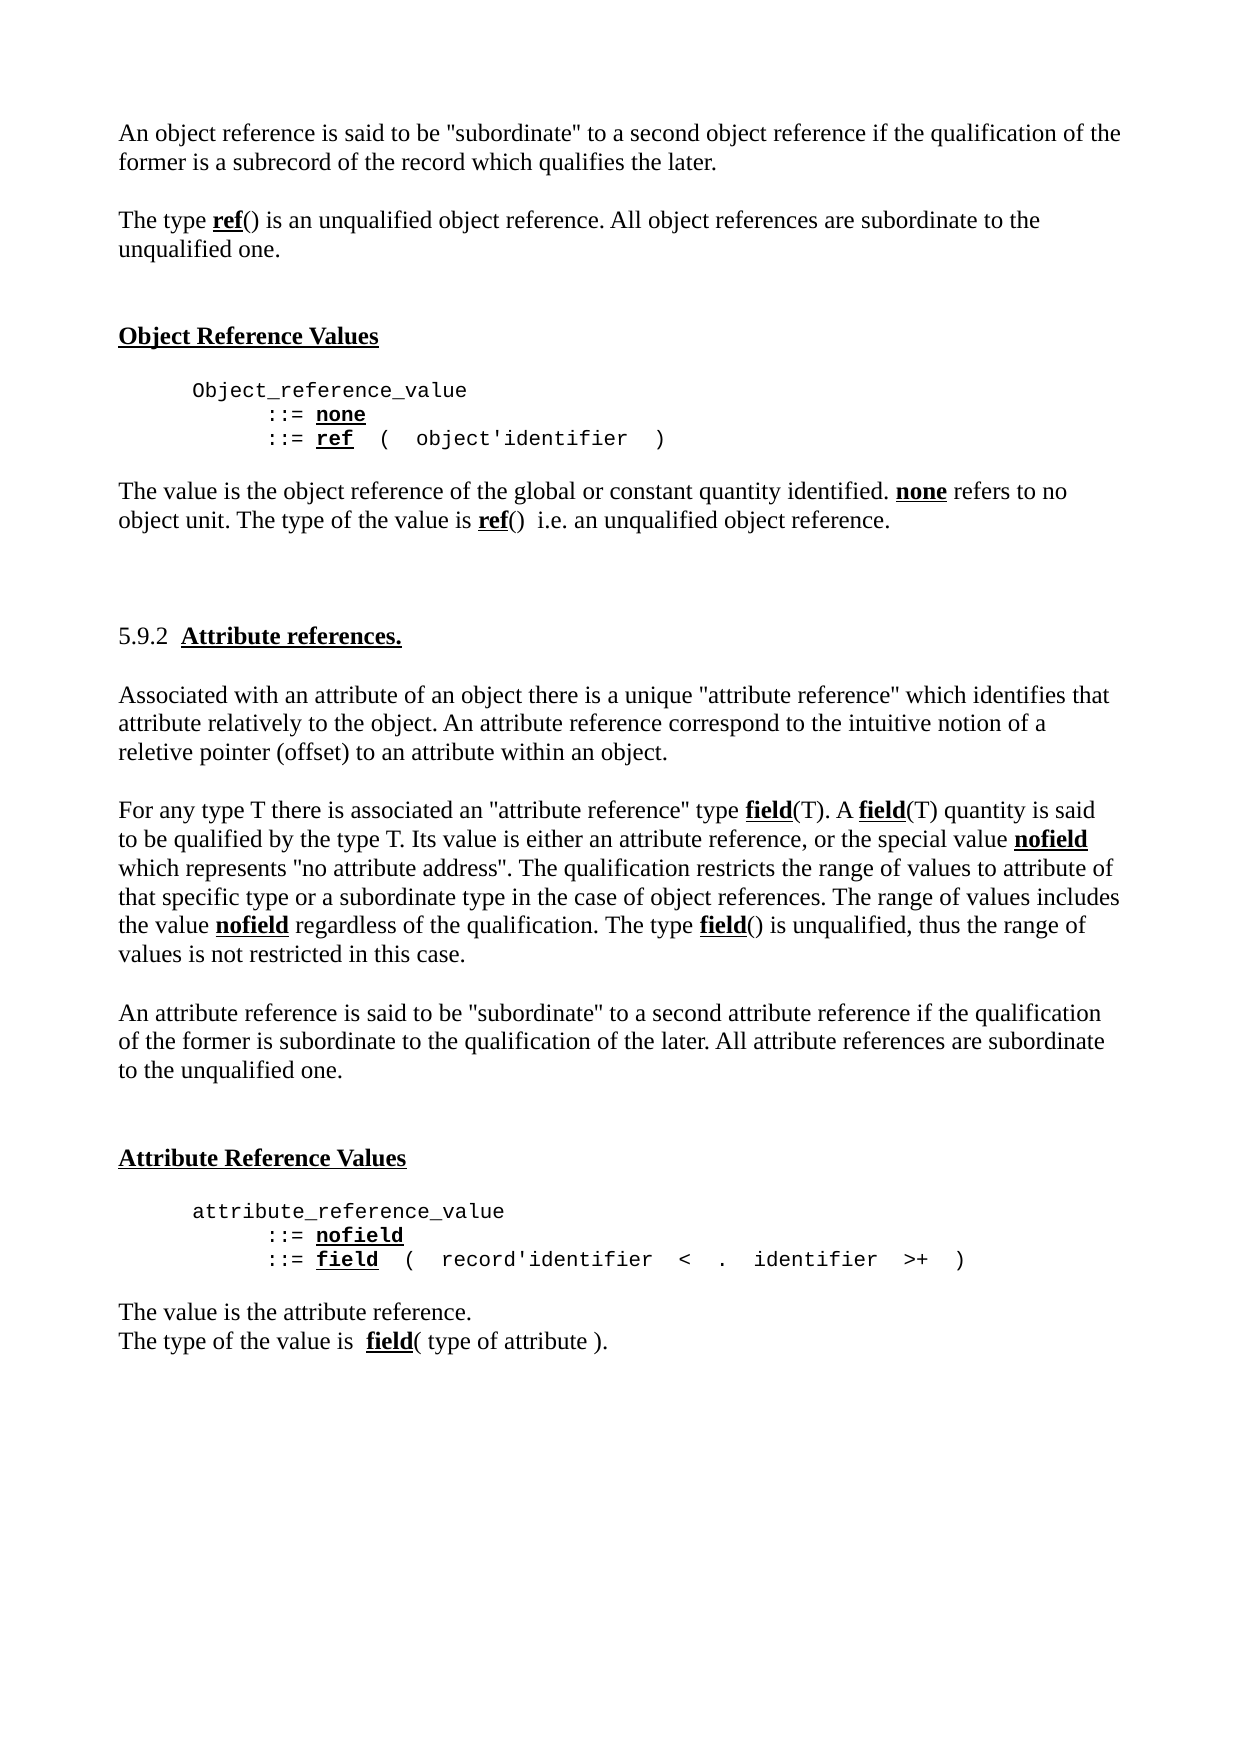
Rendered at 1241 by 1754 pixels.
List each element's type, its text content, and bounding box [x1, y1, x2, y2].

text Object Reference Values [118, 321, 1122, 350]
text The value is the attribute reference. [118, 1297, 1122, 1326]
text 5.9.2 Attribute references. [118, 621, 1122, 650]
text attribute_reference_value [118, 1201, 1122, 1225]
text Associated with an attribute of an object there is a unique ''attribute reference'' which identifies that attribute relatively to the object. An attribute reference correspond to the intuitive notion of a reletive pointer (offset) to an attribute within an object. [118, 680, 1122, 766]
text The type ref() is an unqualified object reference. All object references are subordinate to the unqualified one. [118, 205, 1122, 263]
text ::= none [118, 404, 1122, 427]
text For any type T there is associated an ''attribute reference'' type field(T). A field(T) quantity is said to be qualified by the type T. Its value is either an attribute reference, or the special value nofield which represents ''no attribute address''. The qualification restricts the range of values to attribute of that specific type or a subordinate type in the case of object references. The range of values includes the value nofield regardless of the qualification. The type field() is unqualified, thus the range of values is not restricted in this case. [118, 796, 1122, 968]
text Object_reference_value [118, 380, 1122, 403]
text Attribute Reference Values [118, 1143, 1122, 1171]
text ::= field ( record'identifier < . identifier >+ ) [118, 1249, 1122, 1273]
text The type of the value is field( type of attribute ). [118, 1326, 1122, 1355]
text ::= nofield [118, 1225, 1122, 1249]
text An object reference is said to be ''subordinate'' to a second object reference if the qualification of the former is a subrecord of the record which qualifies the later. [118, 118, 1122, 176]
text ::= ref ( object'identifier ) [118, 428, 1122, 452]
text The value is the object reference of the global or constant quantity identified. none refers to no object unit. The type of the value is ref() i.e. an unqualified object reference. [118, 476, 1122, 533]
text An attribute reference is said to be ''subordinate'' to a second attribute reference if the qualification of the former is subordinate to the qualification of the later. All attribute references are subordinate to the unqualified one. [118, 998, 1122, 1084]
